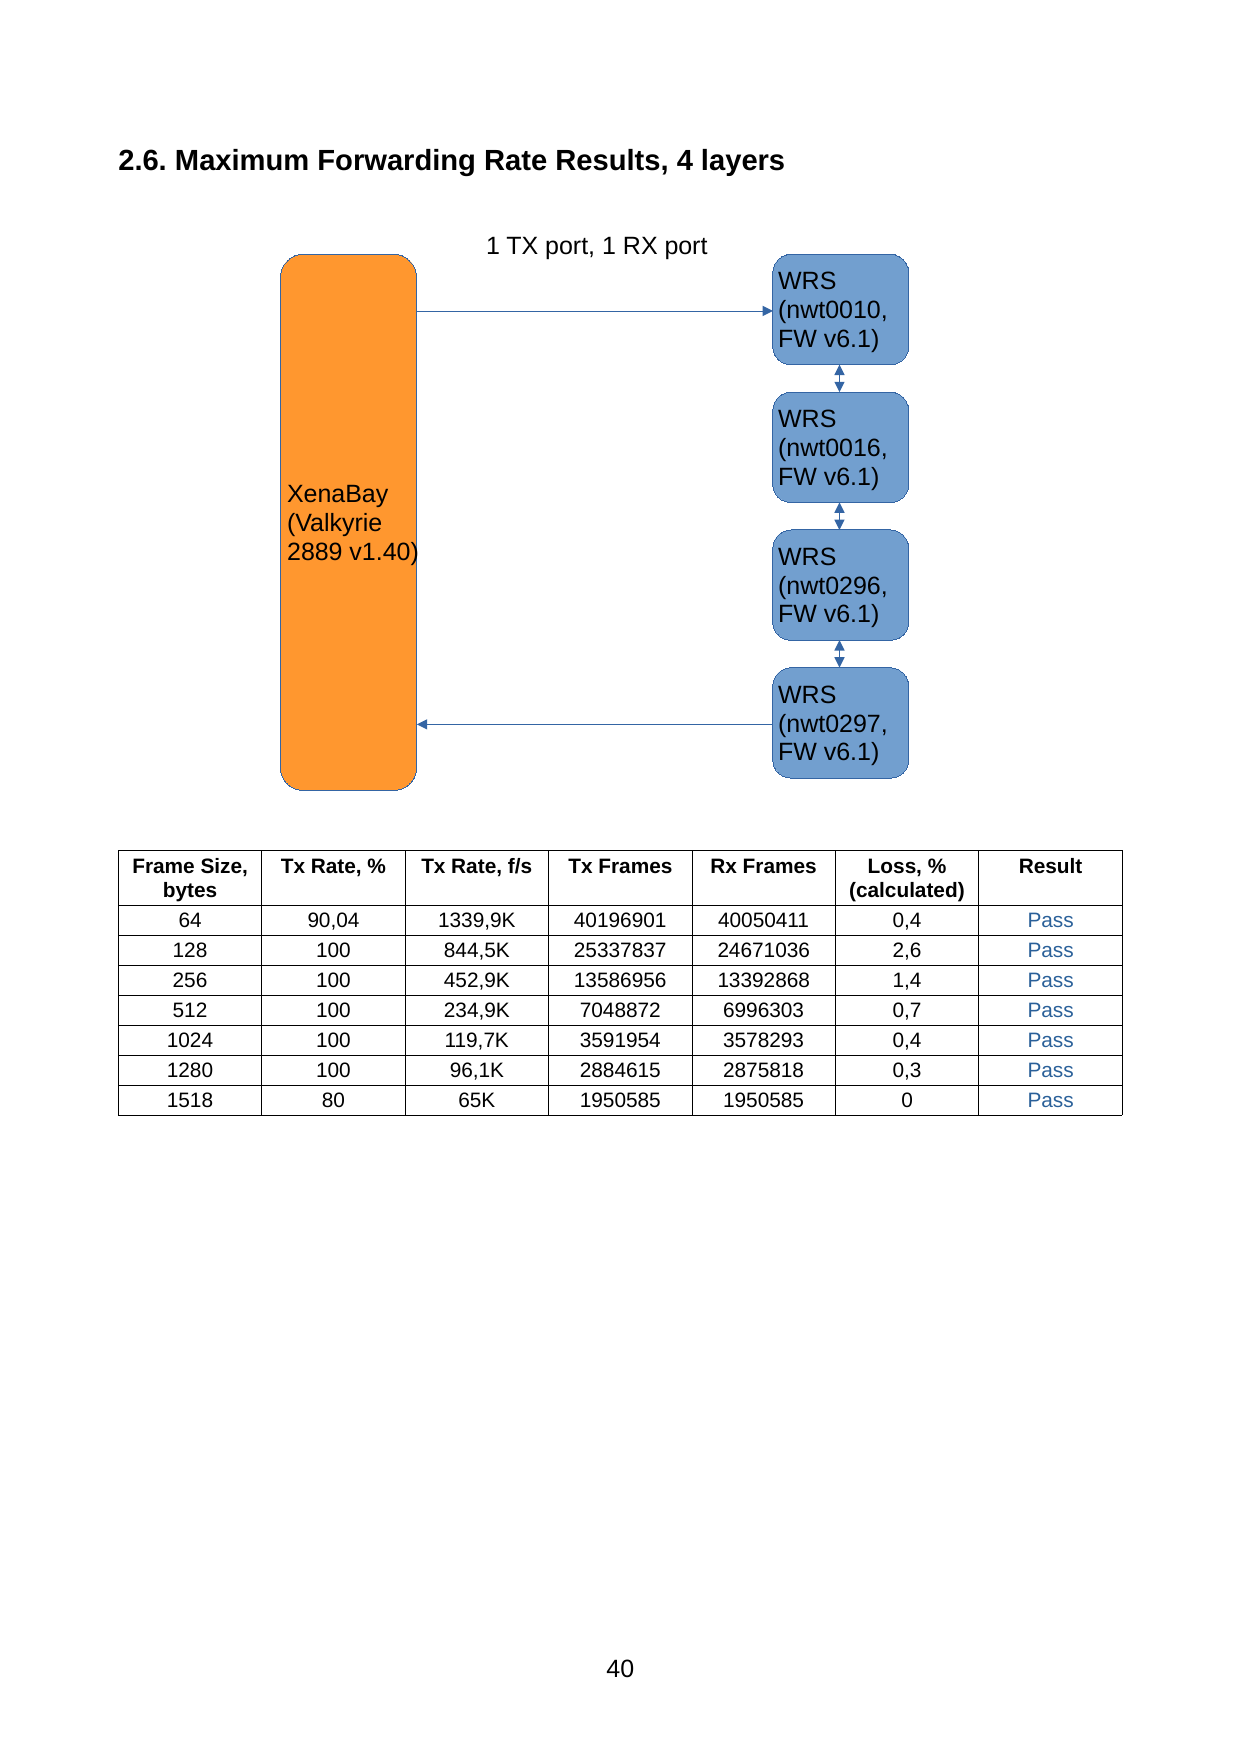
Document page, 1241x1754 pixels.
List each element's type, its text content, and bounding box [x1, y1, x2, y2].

table_cell 64 [119, 906, 261, 934]
table_cell 119,7K [406, 1026, 548, 1055]
table_cell 24671036 [693, 936, 835, 965]
table_cell 2,6 [836, 936, 978, 965]
table_cell 0,7 [836, 996, 978, 1025]
table_cell Pass [979, 1086, 1122, 1115]
table_cell 90,04 [262, 906, 405, 934]
table_cell 234,9K [406, 996, 548, 1025]
table_cell 100 [262, 966, 405, 995]
table_cell 1950585 [549, 1086, 692, 1115]
table_cell 844,5K [406, 936, 548, 965]
table_cell 1518 [119, 1086, 261, 1115]
table_cell 1024 [119, 1026, 261, 1055]
table_cell 13392868 [693, 966, 835, 995]
table_cell 512 [119, 996, 261, 1025]
table_header Rx Frames [693, 851, 835, 904]
table_cell 1339,9K [406, 906, 548, 934]
table_cell Pass [979, 936, 1122, 965]
table_cell 100 [262, 1056, 405, 1085]
table_cell 13586956 [549, 966, 692, 995]
table_cell 1,4 [836, 966, 978, 995]
table_cell 0,3 [836, 1056, 978, 1085]
table_cell 40050411 [693, 906, 835, 934]
table_cell Pass [979, 1056, 1122, 1085]
subtitle 2.6. Maximum Forwarding Rate Results, 4 layers [118, 143, 1122, 177]
table_header Tx Frames [549, 851, 692, 904]
table_cell 3578293 [693, 1026, 835, 1055]
table_cell 0 [836, 1086, 978, 1115]
table_cell 452,9K [406, 966, 548, 995]
table_cell 80 [262, 1086, 405, 1115]
table_cell 6996303 [693, 996, 835, 1025]
table_cell Pass [979, 906, 1122, 934]
table_cell 100 [262, 996, 405, 1025]
table_header Loss, % (calculated) [836, 851, 978, 904]
table_cell 96,1K [406, 1056, 548, 1085]
table_cell 100 [262, 1026, 405, 1055]
table_cell 0,4 [836, 1026, 978, 1055]
table_cell 0,4 [836, 906, 978, 934]
table_cell Pass [979, 1026, 1122, 1055]
table_cell 25337837 [549, 936, 692, 965]
table_cell Pass [979, 996, 1122, 1025]
table_cell 2875818 [693, 1056, 835, 1085]
table_cell 40196901 [549, 906, 692, 934]
table_header Frame Size, bytes [119, 851, 261, 904]
table_cell 2884615 [549, 1056, 692, 1085]
table_cell Pass [979, 966, 1122, 995]
table_cell 65K [406, 1086, 548, 1115]
table_header Tx Rate, % [262, 851, 405, 904]
table_cell 128 [119, 936, 261, 965]
table_header Tx Rate, f/s [406, 851, 548, 904]
table_cell 100 [262, 936, 405, 965]
table_cell 1950585 [693, 1086, 835, 1115]
table_cell 3591954 [549, 1026, 692, 1055]
table_cell 256 [119, 966, 261, 995]
table_cell 7048872 [549, 996, 692, 1025]
table_header Result [979, 851, 1122, 904]
table_cell 1280 [119, 1056, 261, 1085]
